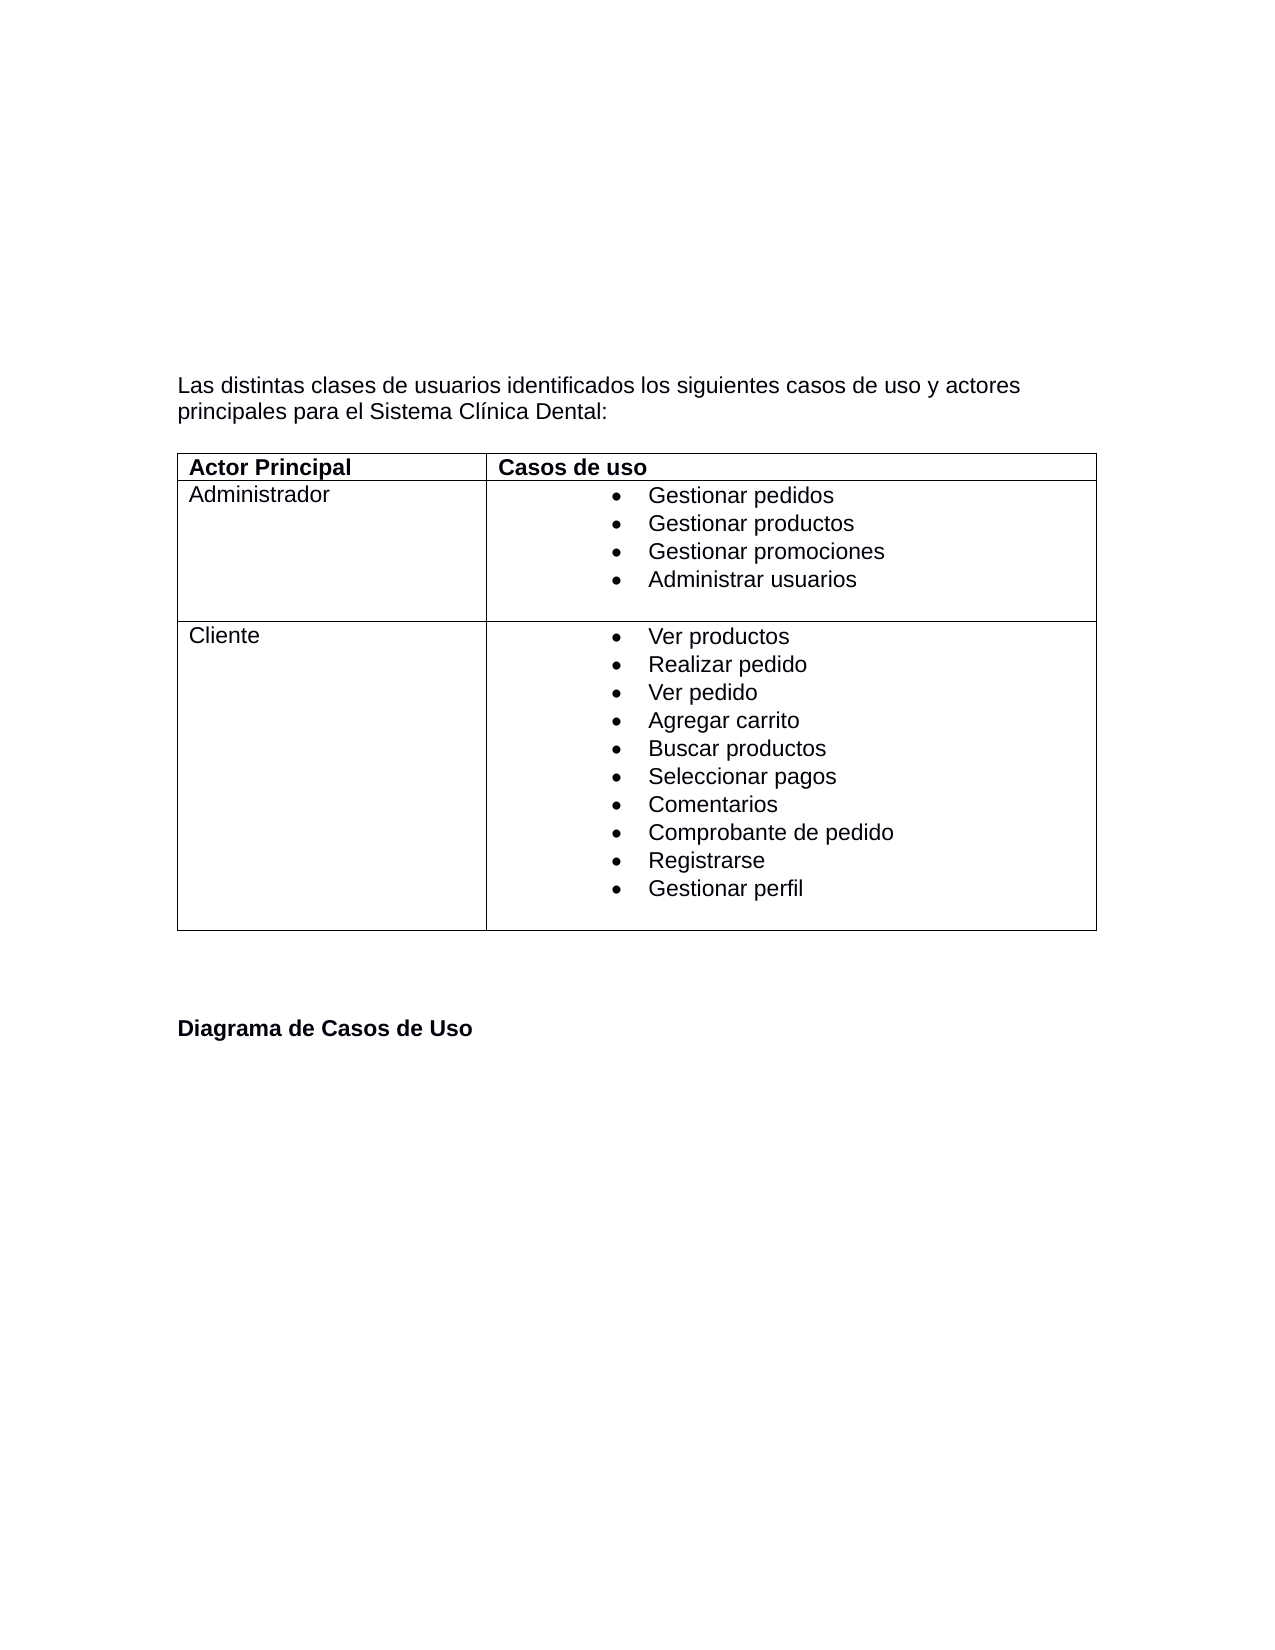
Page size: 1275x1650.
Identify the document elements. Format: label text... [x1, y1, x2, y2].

text Las distintas clases de usuarios identificados los siguientes casos de uso y actores principales para el Sistema Clínica Dental: [177, 372, 1098, 424]
table_cell Gestionar pedidos Gestionar productos Gestionar promociones Administrar usuarios [487, 481, 1096, 621]
table_header Actor Principal [178, 454, 486, 480]
table_header Casos de uso [487, 454, 1096, 480]
table_cell Administrador [178, 481, 486, 621]
text Diagrama de Casos de Uso [177, 1015, 1098, 1042]
table_cell Cliente [178, 622, 486, 930]
table_cell Ver productos Realizar pedido Ver pedido Agregar carrito Buscar productos Seleccionar pagos Comentarios Comprobante de pedido Registrarse Gestionar perfil [487, 622, 1096, 930]
